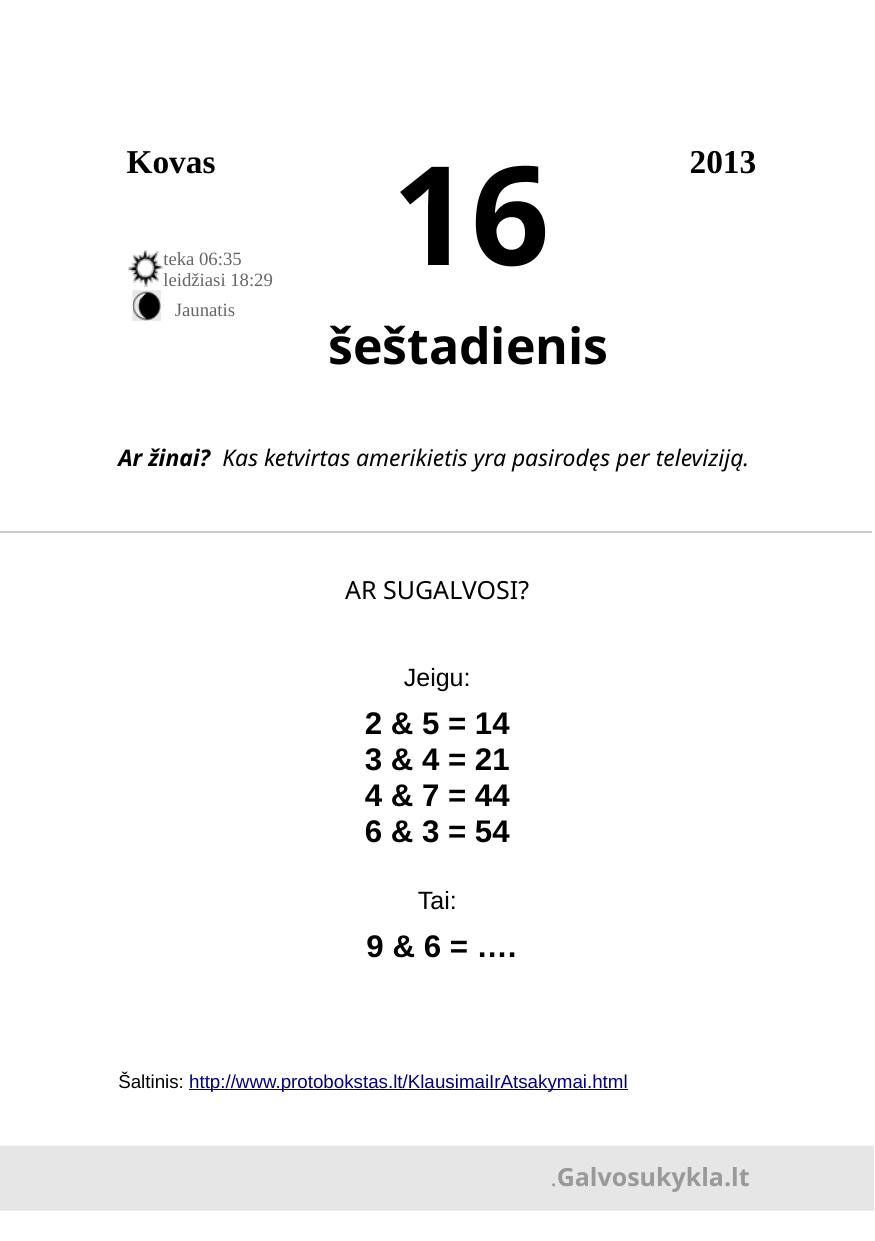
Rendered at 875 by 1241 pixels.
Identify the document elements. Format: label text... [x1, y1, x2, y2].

subtitle 9 & 6 = …. [118, 928, 756, 964]
text Ar žinai? Kas ketvirtas amerikietis yra pasirodęs per televiziją. [118, 442, 756, 473]
text AR SUGALVOSI? [118, 573, 756, 607]
table_header 16 šeštadienis [299, 118, 638, 379]
table_header Jaunatis [118, 288, 298, 379]
table_header Kovas teka 06:35 leidžiasi 18:29 [118, 118, 298, 287]
subtitle Jeigu: [118, 663, 756, 691]
table_header 2013 [638, 118, 756, 379]
subtitle Tai: [118, 886, 756, 915]
subtitle 2 & 5 = 14 3 & 4 = 21 4 & 7 = 44 6 & 3 = 54 [118, 705, 756, 849]
text Šaltinis: http://www.protobokstas.lt/KlausimaiIrAtsakymai.html [118, 1070, 756, 1092]
